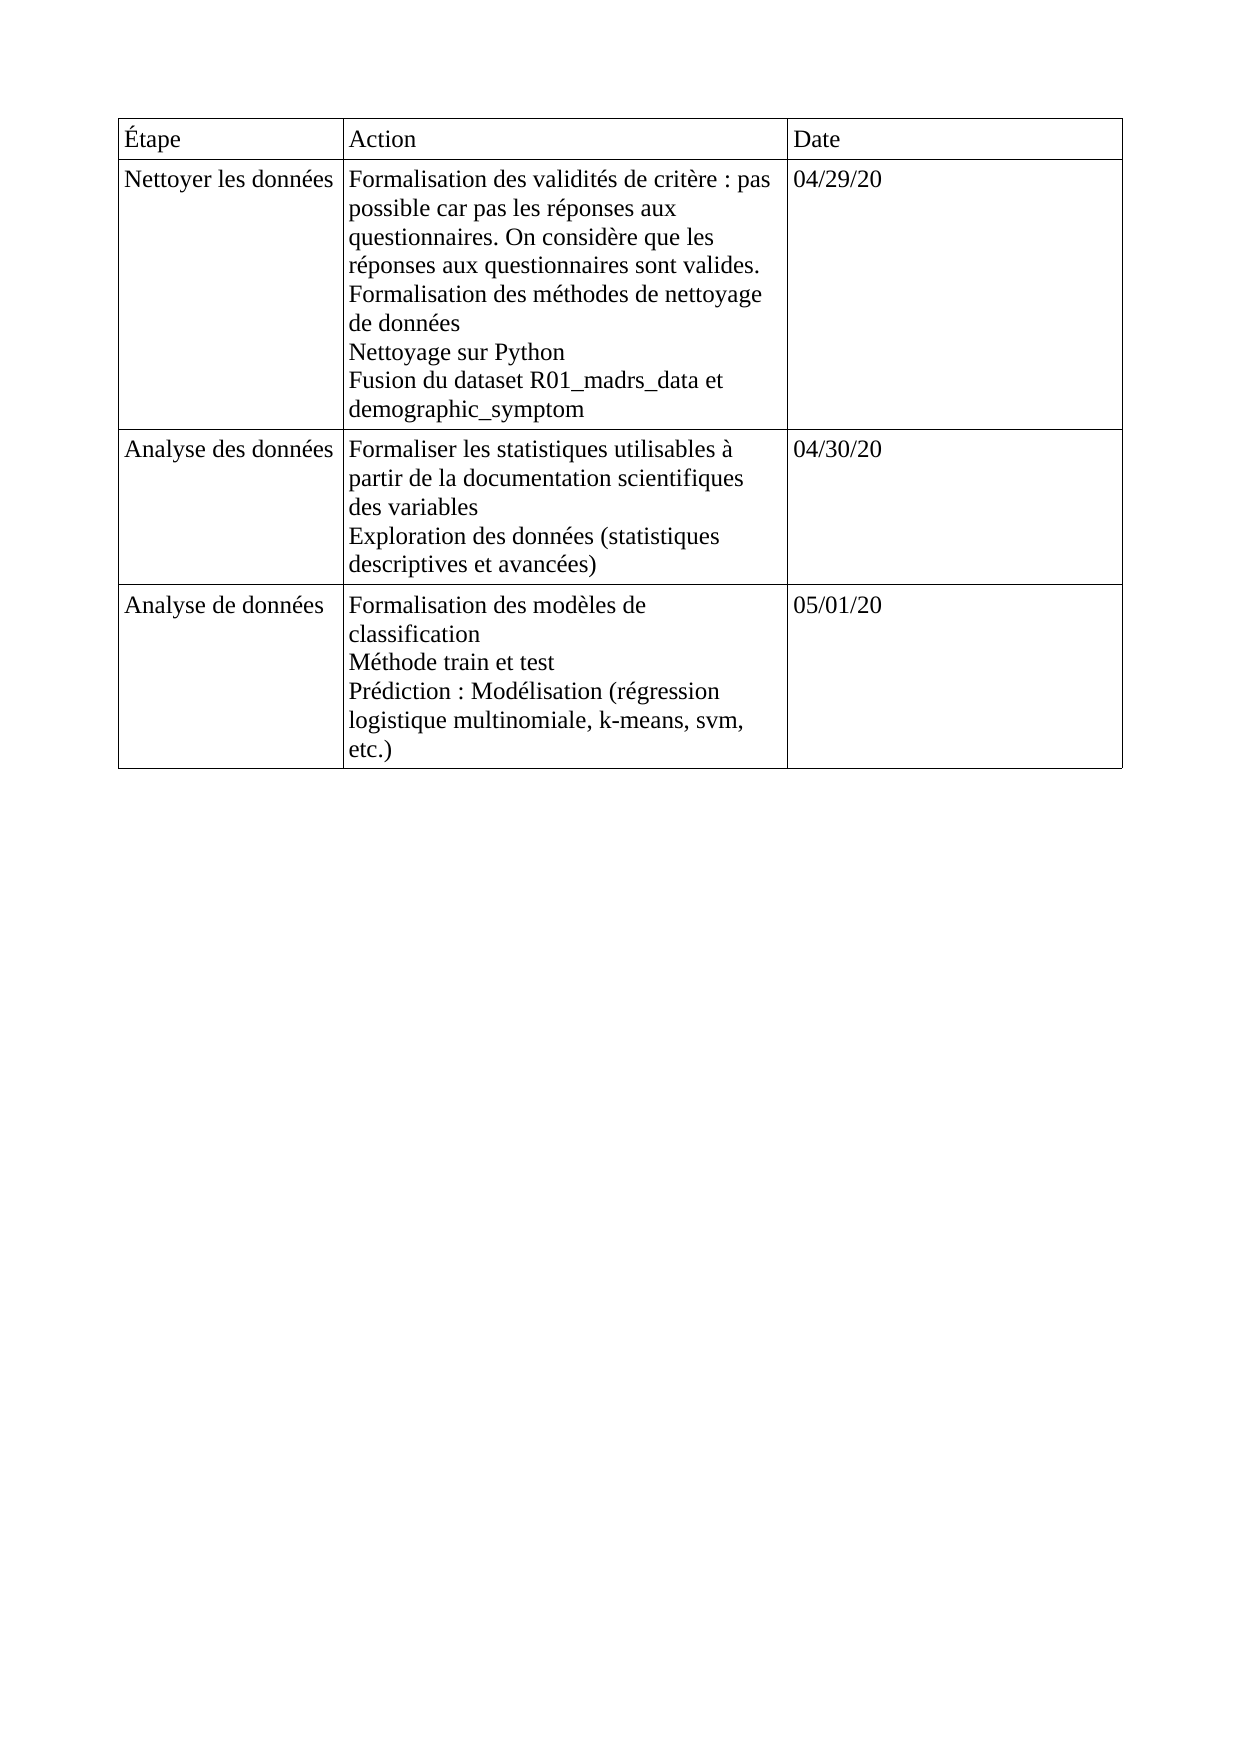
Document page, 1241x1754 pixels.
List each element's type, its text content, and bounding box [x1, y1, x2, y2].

table_cell 01/05/20 [788, 585, 1122, 768]
table_cell 30/04/20 [788, 430, 1122, 584]
table_cell Formaliser les statistiques utilisables à partir de la documentation scientifiques des variables Exploration des données (statistiques descriptives et avancées) [344, 430, 787, 584]
table_header Date [788, 119, 1122, 158]
table_cell Formalisation des validités de critère : pas possible car pas les réponses aux questionnaires. On considère que les réponses aux questionnaires sont valides. Formalisation des méthodes de nettoyage de données Nettoyage sur Python Fusion du dataset R01_madrs_data et demographic_symptom [344, 160, 787, 429]
table_header Étape [119, 119, 343, 158]
table_cell Analyse de données [119, 585, 343, 768]
table_header Action [344, 119, 787, 158]
table_cell Nettoyer les données [119, 160, 343, 429]
table_cell 29/04/20 [788, 160, 1122, 429]
table_cell Analyse des données [119, 430, 343, 584]
table_cell Formalisation des modèles de classification Méthode train et test Prédiction : Modélisation (régression logistique multinomiale, k-means, svm, etc.) [344, 585, 787, 768]
